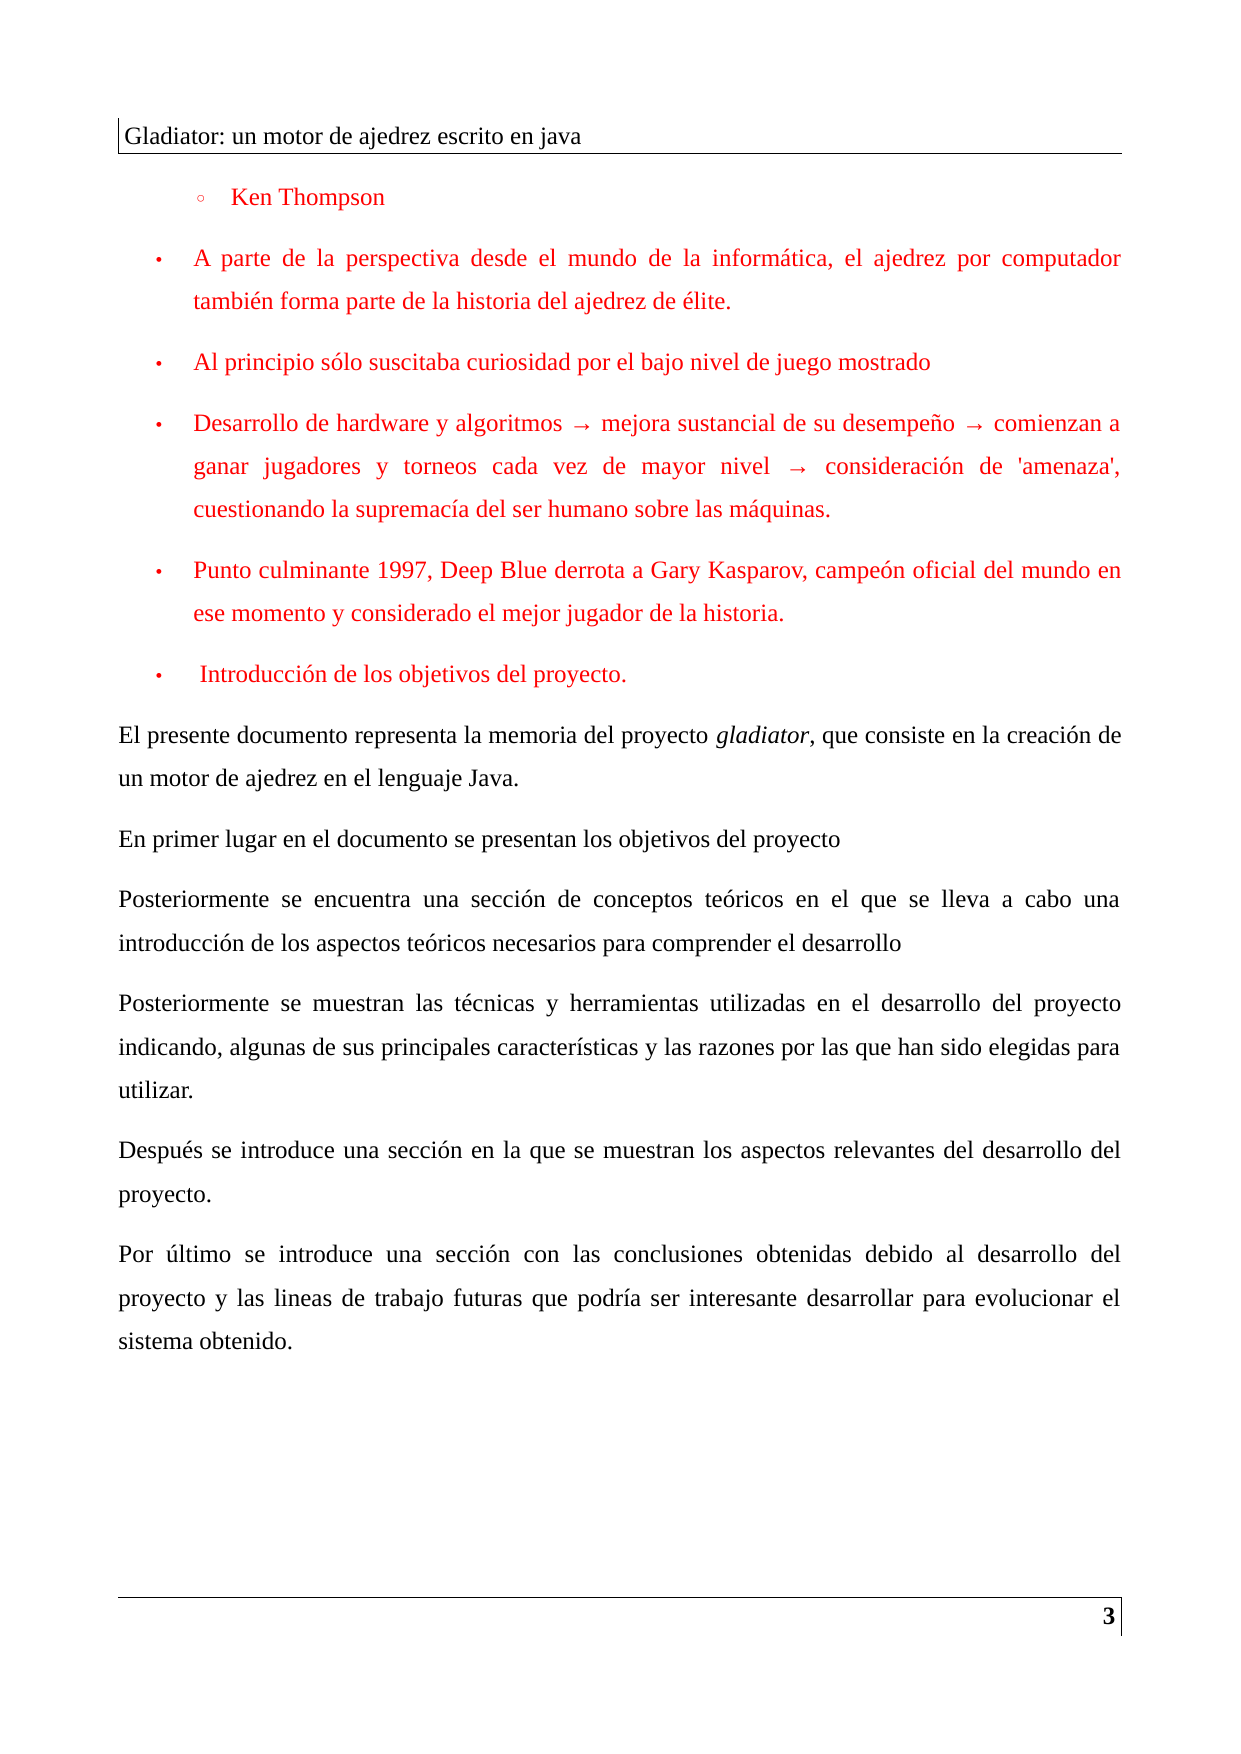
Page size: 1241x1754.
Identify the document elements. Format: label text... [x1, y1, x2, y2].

text El presente documento representa la memoria del proyecto gladiator, que consiste en la creación de un motor de ajedrez en el lenguaje Java. [118, 720, 1122, 792]
list Al principio sólo suscitaba curiosidad por el bajo nivel de juego mostrado [156, 347, 1122, 376]
list A parte de la perspectiva desde el mundo de la informática, el ajedrez por computador también forma parte de la historia del ajedrez de élite. [156, 243, 1122, 315]
list Punto culminante 1997, Deep Blue derrota a Gary Kasparov, campeón oficial del mundo en ese momento y considerado el mejor jugador de la historia. [156, 555, 1122, 627]
text Por último se introduce una sección con las conclusiones obtenidas debido al desarrollo del proyecto y las lineas de trabajo futuras que podría ser interesante desarrollar para evolucionar el sistema obtenido. [118, 1239, 1122, 1354]
text Posteriormente se muestran las técnicas y herramientas utilizadas en el desarrollo del proyecto indicando, algunas de sus principales características y las razones por las que han sido elegidas para utilizar. [118, 988, 1122, 1103]
text Después se introduce una sección en la que se muestran los aspectos relevantes del desarrollo del proyecto. [118, 1136, 1122, 1207]
text Posteriormente se encuentra una sección de conceptos teóricos en el que se lleva a cabo una introducción de los aspectos teóricos necesarios para comprender el desarrollo [118, 884, 1122, 956]
list Introducción de los objetivos del proyecto. [156, 659, 1122, 688]
list Ken Thompson [193, 182, 1122, 211]
text En primer lugar en el documento se presentan los objetivos del proyecto [118, 824, 1122, 852]
list Desarrollo de hardware y algoritmos → mejora sustancial de su desempeño → comienzan a ganar jugadores y torneos cada vez de mayor nivel → consideración de 'amenaza', cuestionando la supremacía del ser humano sobre las máquinas. [156, 408, 1122, 523]
